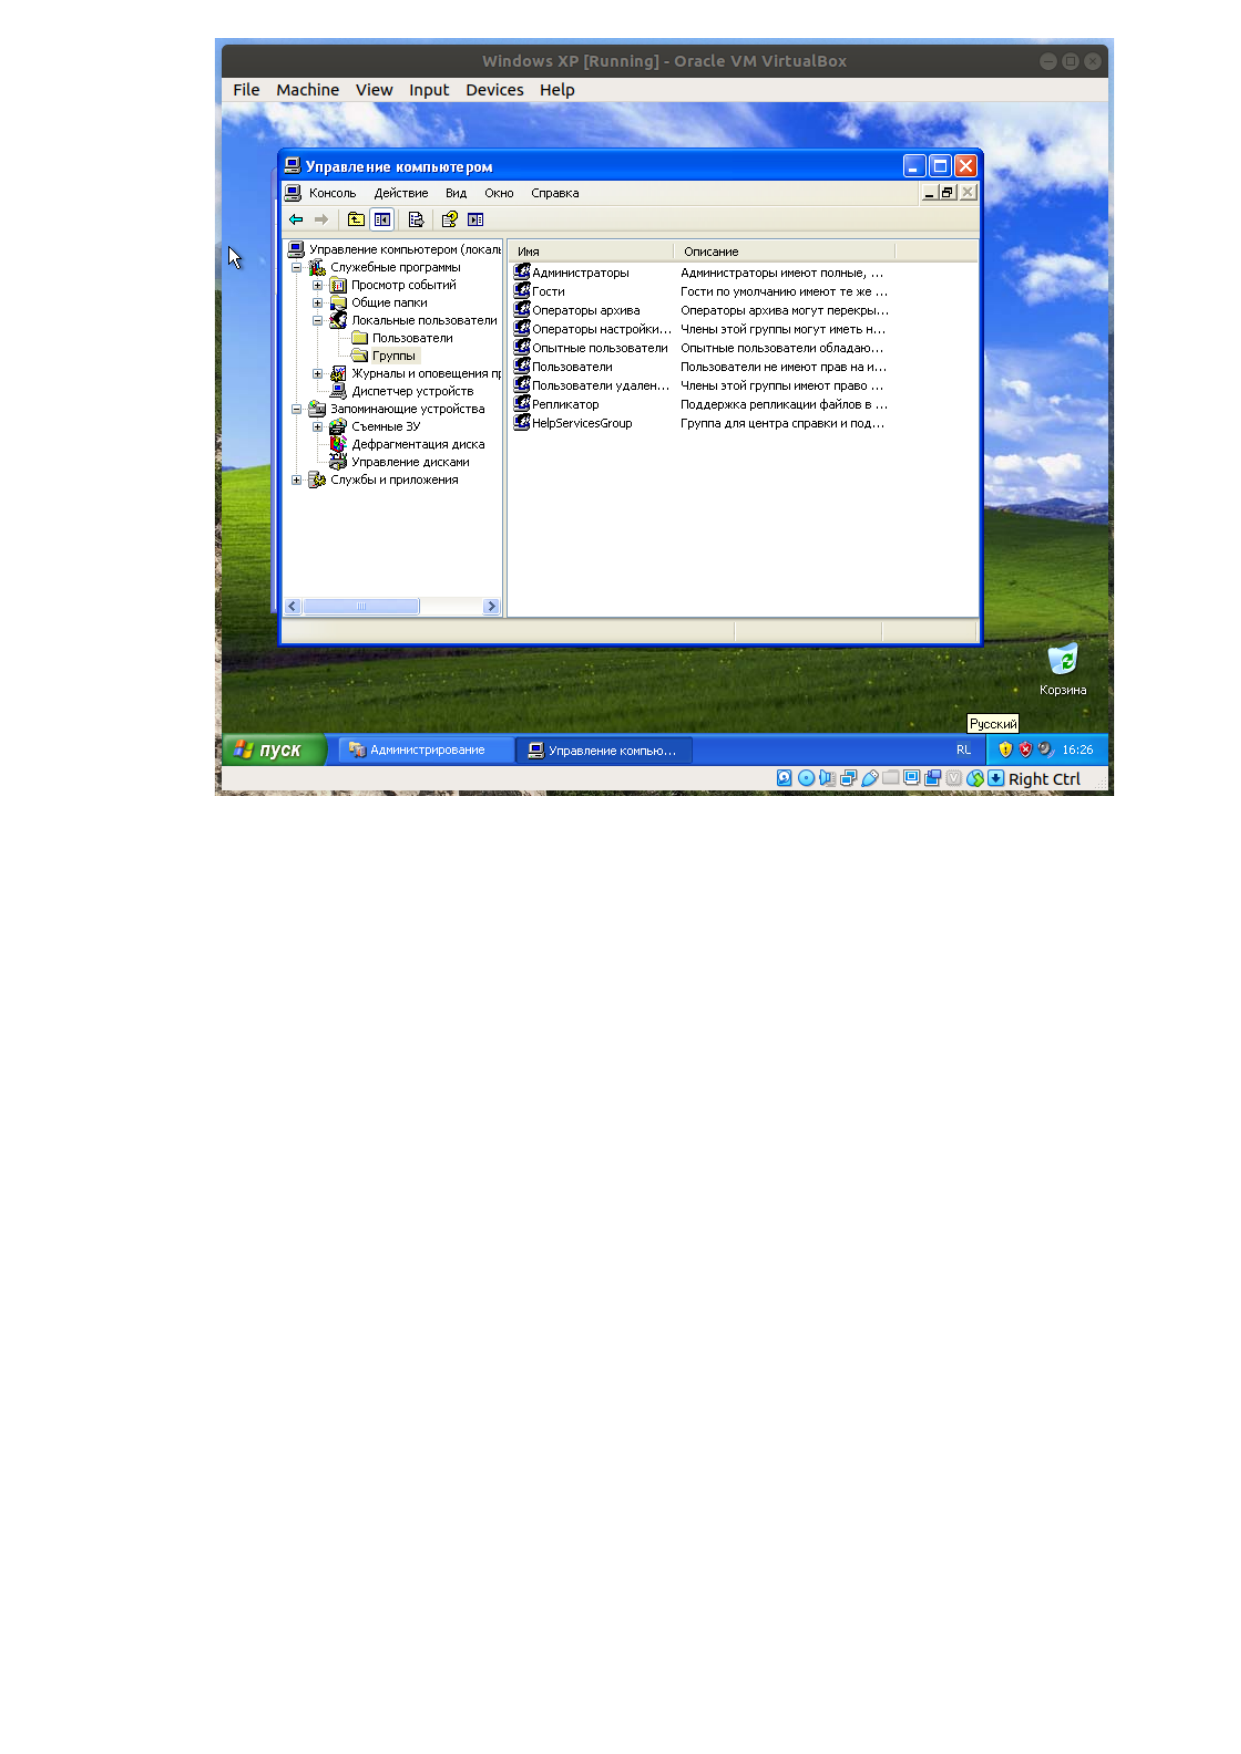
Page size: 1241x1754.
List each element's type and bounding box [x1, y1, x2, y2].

picture [214, 38, 1115, 796]
